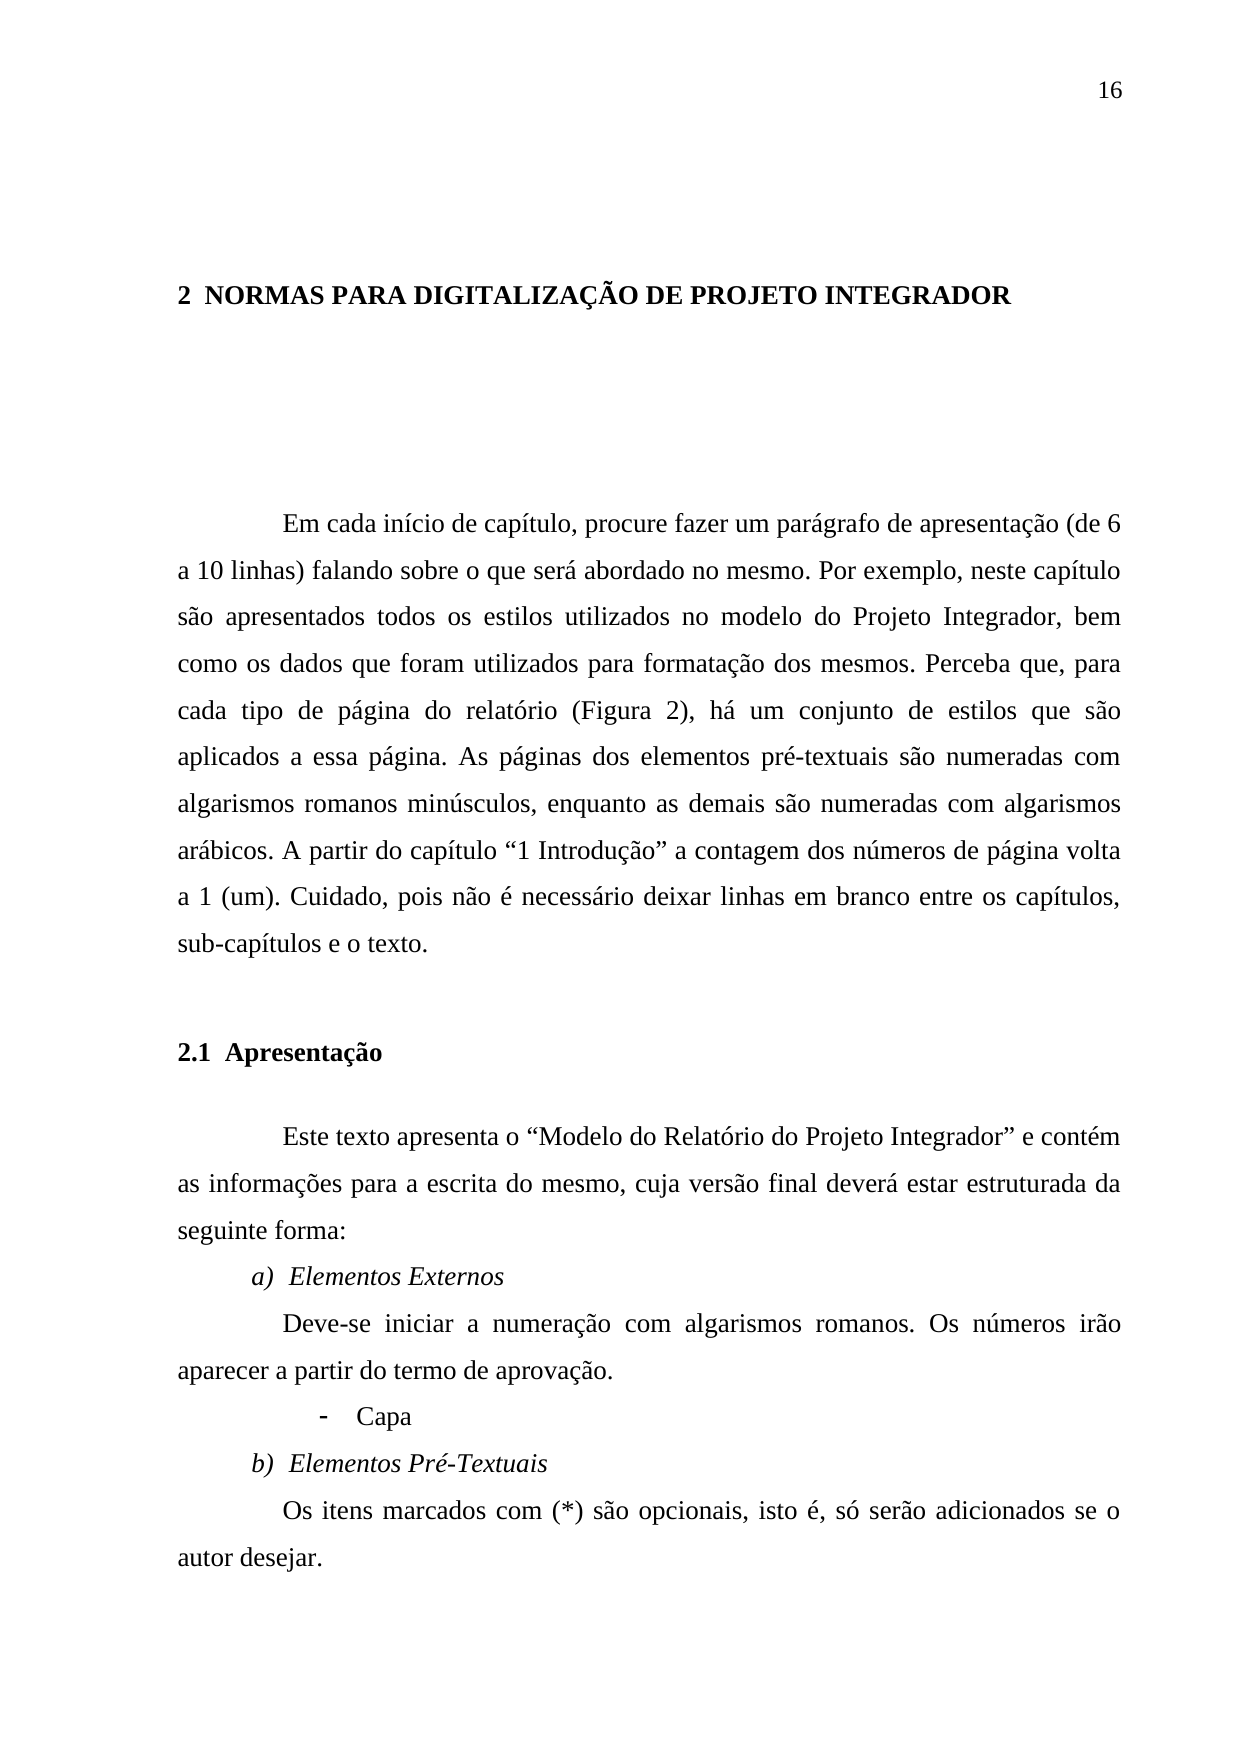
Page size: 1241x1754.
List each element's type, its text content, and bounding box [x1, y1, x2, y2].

text Este texto apresenta o “Modelo do Relatório do Projeto Integrador” e contém as informações para a escrita do mesmo, cuja versão final deverá estar estruturada da seguinte forma: [177, 1121, 1122, 1245]
list Elementos Pré-Textuais [251, 1447, 1122, 1478]
text Em cada início de capítulo, procure fazer um parágrafo de apresentação (de 6 a 10 linhas) falando sobre o que será abordado no mesmo. Por exemplo, neste capítulo são apresentados todos os estilos utilizados no modelo do Projeto Integrador, bem como os dados que foram utilizados para formatação dos mesmos. Perceba que, para cada tipo de página do relatório (Figura 2), há um conjunto de estilos que são aplicados a essa página. As páginas dos elementos pré-textuais são numeradas com algarismos romanos minúsculos, enquanto as demais são numeradas com algarismos arábicos. A partir do capítulo “1 Introdução” a contagem dos números de página volta a 1 (um). Cuidado, pois não é necessário deixar linhas em branco entre os capítulos, sub-capítulos e o texto. [177, 507, 1122, 958]
list Capa [319, 1401, 1122, 1432]
text Deve-se iniciar a numeração com algarismos romanos. Os números irão aparecer a partir do termo de aprovação. [177, 1307, 1122, 1385]
list Elementos Externos [251, 1261, 1122, 1292]
subtitle Apresentação [177, 1036, 1122, 1067]
subtitle Normas para digitalização de projeto integrador [177, 279, 1122, 310]
text Os itens marcados com (*) são opcionais, isto é, só serão adicionados se o autor desejar. [177, 1494, 1122, 1572]
